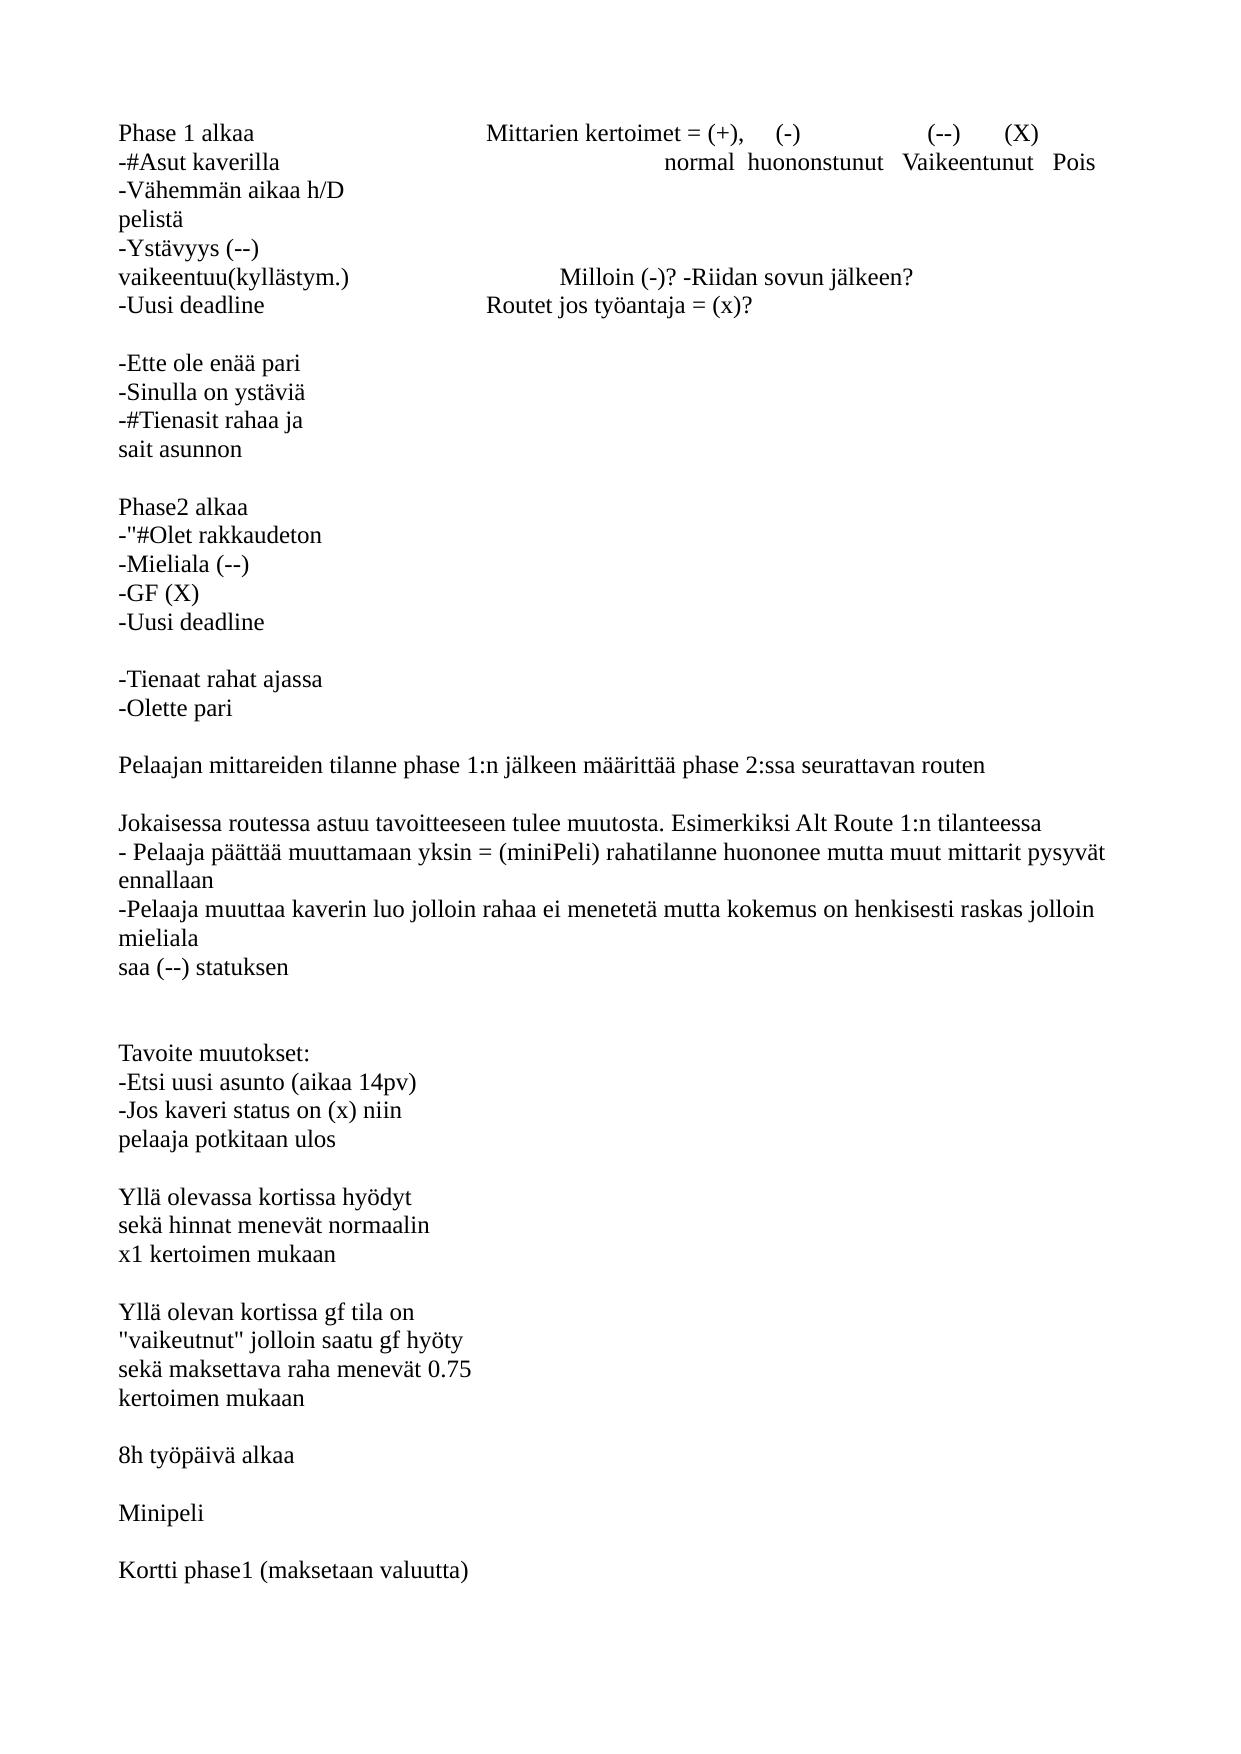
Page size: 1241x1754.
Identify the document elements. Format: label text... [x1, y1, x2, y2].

text -"#Olet rakkaudeton [118, 521, 1122, 549]
text -GF (X) [118, 578, 1122, 607]
text saa (--) statuksen [118, 952, 1122, 981]
text -Pelaaja muuttaa kaverin luo jolloin rahaa ei menetetä mutta kokemus on henkisesti raskas jolloin mieliala [118, 894, 1122, 952]
text Kortti phase1 (maksetaan valuutta) [118, 1556, 1122, 1584]
text Yllä olevan kortissa gf tila on [118, 1297, 1122, 1326]
text -Uusi deadline [118, 607, 1122, 636]
text Tavoite muutokset: [118, 1038, 1122, 1067]
text pelaaja potkitaan ulos [118, 1124, 1122, 1153]
text Minipeli [118, 1498, 1122, 1527]
text -Olette pari [118, 693, 1122, 722]
text Phase 1 alkaa Mittarien kertoimet = (+), (-) (--) (X) [118, 118, 1122, 147]
text Pelaajan mittareiden tilanne phase 1:n jälkeen määrittää phase 2:ssa seurattavan routen [118, 751, 1122, 779]
text -Mieliala (--) [118, 549, 1122, 578]
text -Uusi deadline Routet jos työantaja = (x)? [118, 291, 1122, 319]
text -Ette ole enää pari [118, 348, 1122, 377]
text -Etsi uusi asunto (aikaa 14pv) [118, 1067, 1122, 1096]
text Phase2 alkaa [118, 492, 1122, 521]
text x1 kertoimen mukaan [118, 1239, 1122, 1268]
text -Jos kaveri status on (x) niin [118, 1096, 1122, 1124]
text Yllä olevassa kortissa hyödyt [118, 1182, 1122, 1211]
text -#Tienasit rahaa ja [118, 406, 1122, 434]
text Jokaisessa routessa astuu tavoitteeseen tulee muutosta. Esimerkiksi Alt Route 1:n tilanteessa [118, 808, 1122, 837]
text -Vähemmän aikaa h/D pelistä [118, 176, 1122, 233]
text -#Asut kaverilla normal huononstunut Vaikeentunut Pois [118, 147, 1122, 176]
text sait asunnon [118, 434, 1122, 463]
text -Tienaat rahat ajassa [118, 664, 1122, 693]
text "vaikeutnut" jolloin saatu gf hyöty [118, 1326, 1122, 1354]
text sekä hinnat menevät normaalin [118, 1211, 1122, 1239]
text -Sinulla on ystäviä [118, 377, 1122, 406]
text 8h työpäivä alkaa [118, 1441, 1122, 1469]
text kertoimen mukaan [118, 1383, 1122, 1412]
text sekä maksettava raha menevät 0.75 [118, 1354, 1122, 1383]
text - Pelaaja päättää muuttamaan yksin = (miniPeli) rahatilanne huononee mutta muut mittarit pysyvät ennallaan [118, 837, 1122, 894]
text vaikeentuu(kyllästym.) Milloin (-)? -Riidan sovun jälkeen? [118, 262, 1122, 291]
text -Ystävyys (--) [118, 233, 1122, 262]
